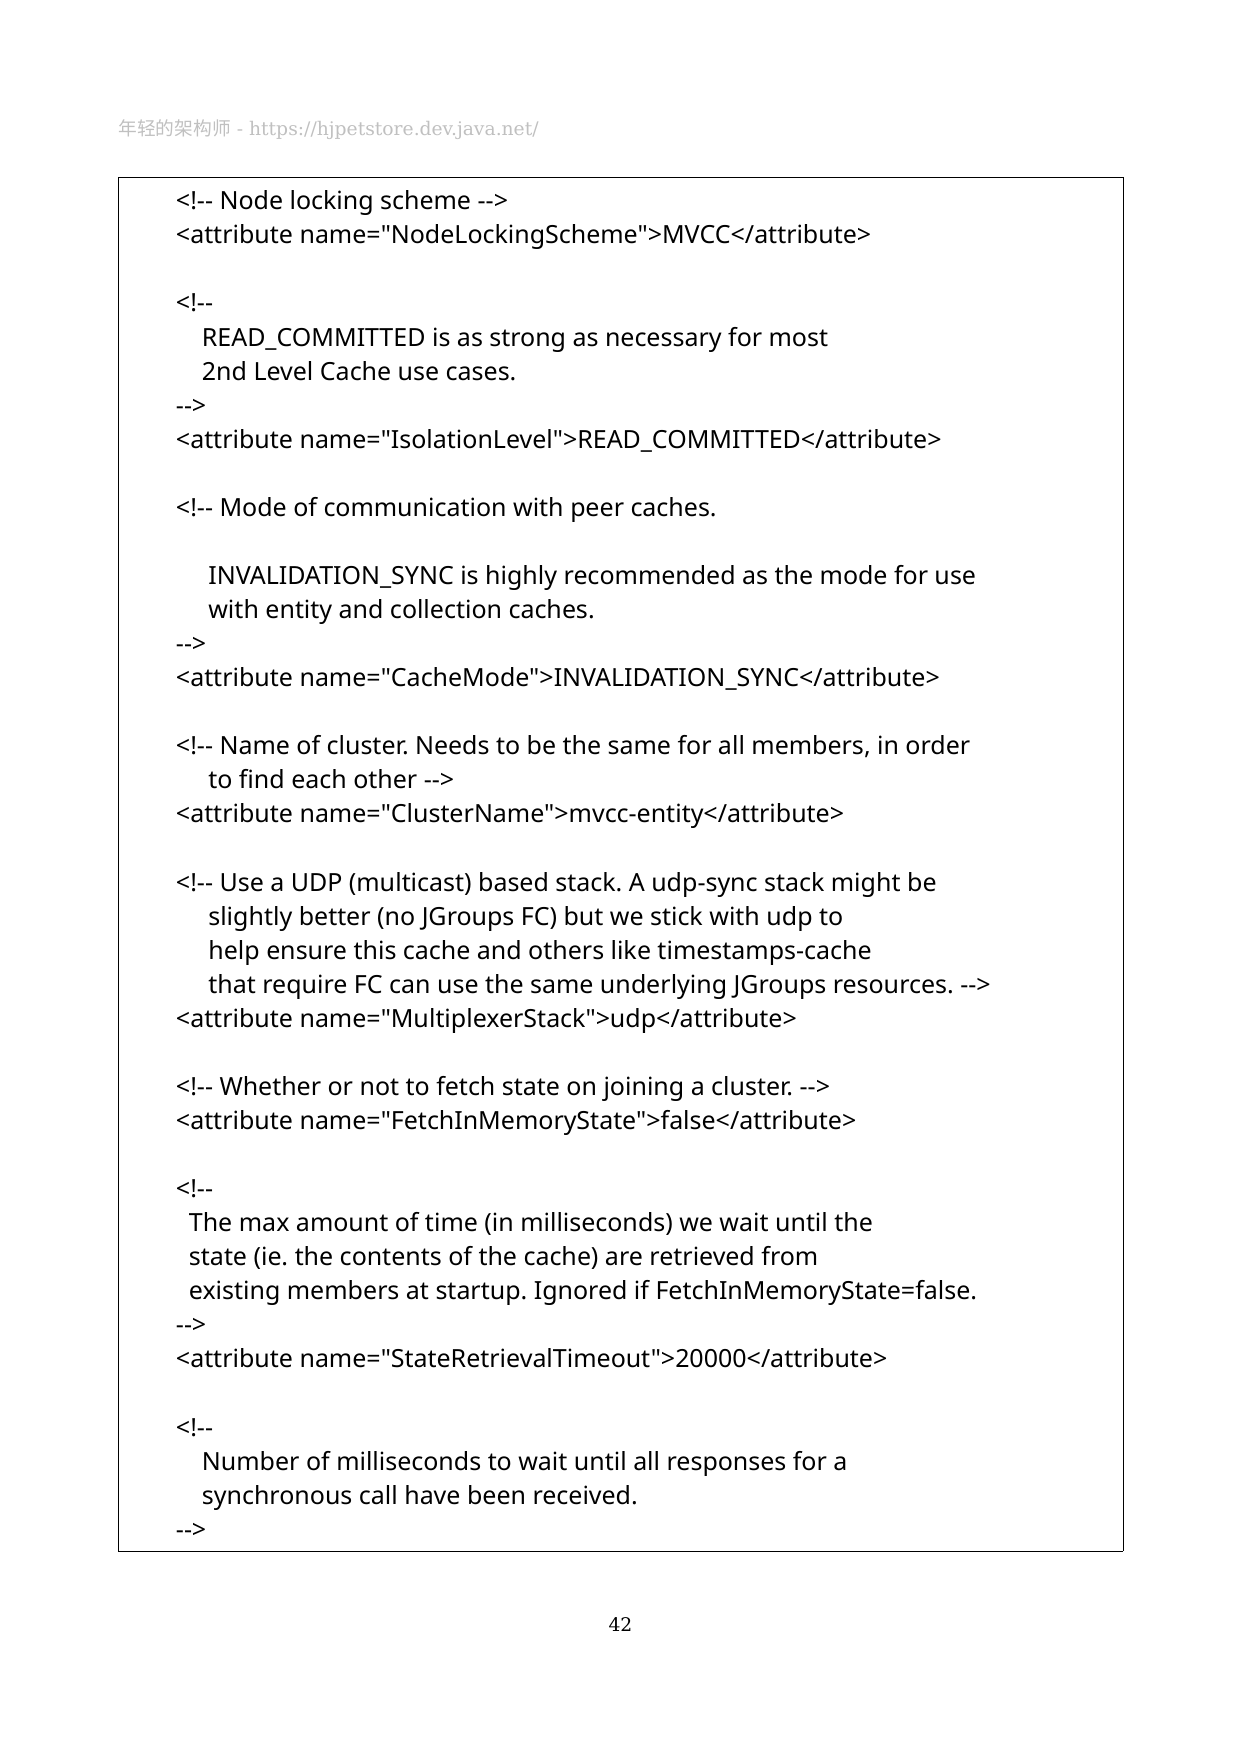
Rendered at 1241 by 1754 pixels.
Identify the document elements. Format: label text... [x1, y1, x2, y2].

table_cell <!-- Node locking scheme --> <attribute name="NodeLockingScheme">MVCC</attribute> <!-- READ_COMMITTED is as strong as necessary for most 2nd Level Cache use cases. --> <attribute name="IsolationLevel">READ_COMMITTED</attribute> <!-- Mode of communication with peer caches. INVALIDATION_SYNC is highly recommended as the mode for use with entity and collection caches. --> <attribute name="CacheMode">INVALIDATION_SYNC</attribute> <!-- Name of cluster. Needs to be the same for all members, in order to find each other --> <attribute name="ClusterName">mvcc-entity</attribute> <!-- Use a UDP (multicast) based stack. A udp-sync stack might be slightly better (no JGroups FC) but we stick with udp to help ensure this cache and others like timestamps-cache that require FC can use the same underlying JGroups resources. --> <attribute name="MultiplexerStack">udp</attribute> <!-- Whether or not to fetch state on joining a cluster. --> <attribute name="FetchInMemoryState">false</attribute> <!-- The max amount of time (in milliseconds) we wait until the state (ie. the contents of the cache) are retrieved from existing members at startup. Ignored if FetchInMemoryState=false. --> <attribute name="StateRetrievalTimeout">20000</attribute> <!-- Number of milliseconds to wait until all responses for a synchronous call have been received. --> [119, 178, 1123, 1551]
